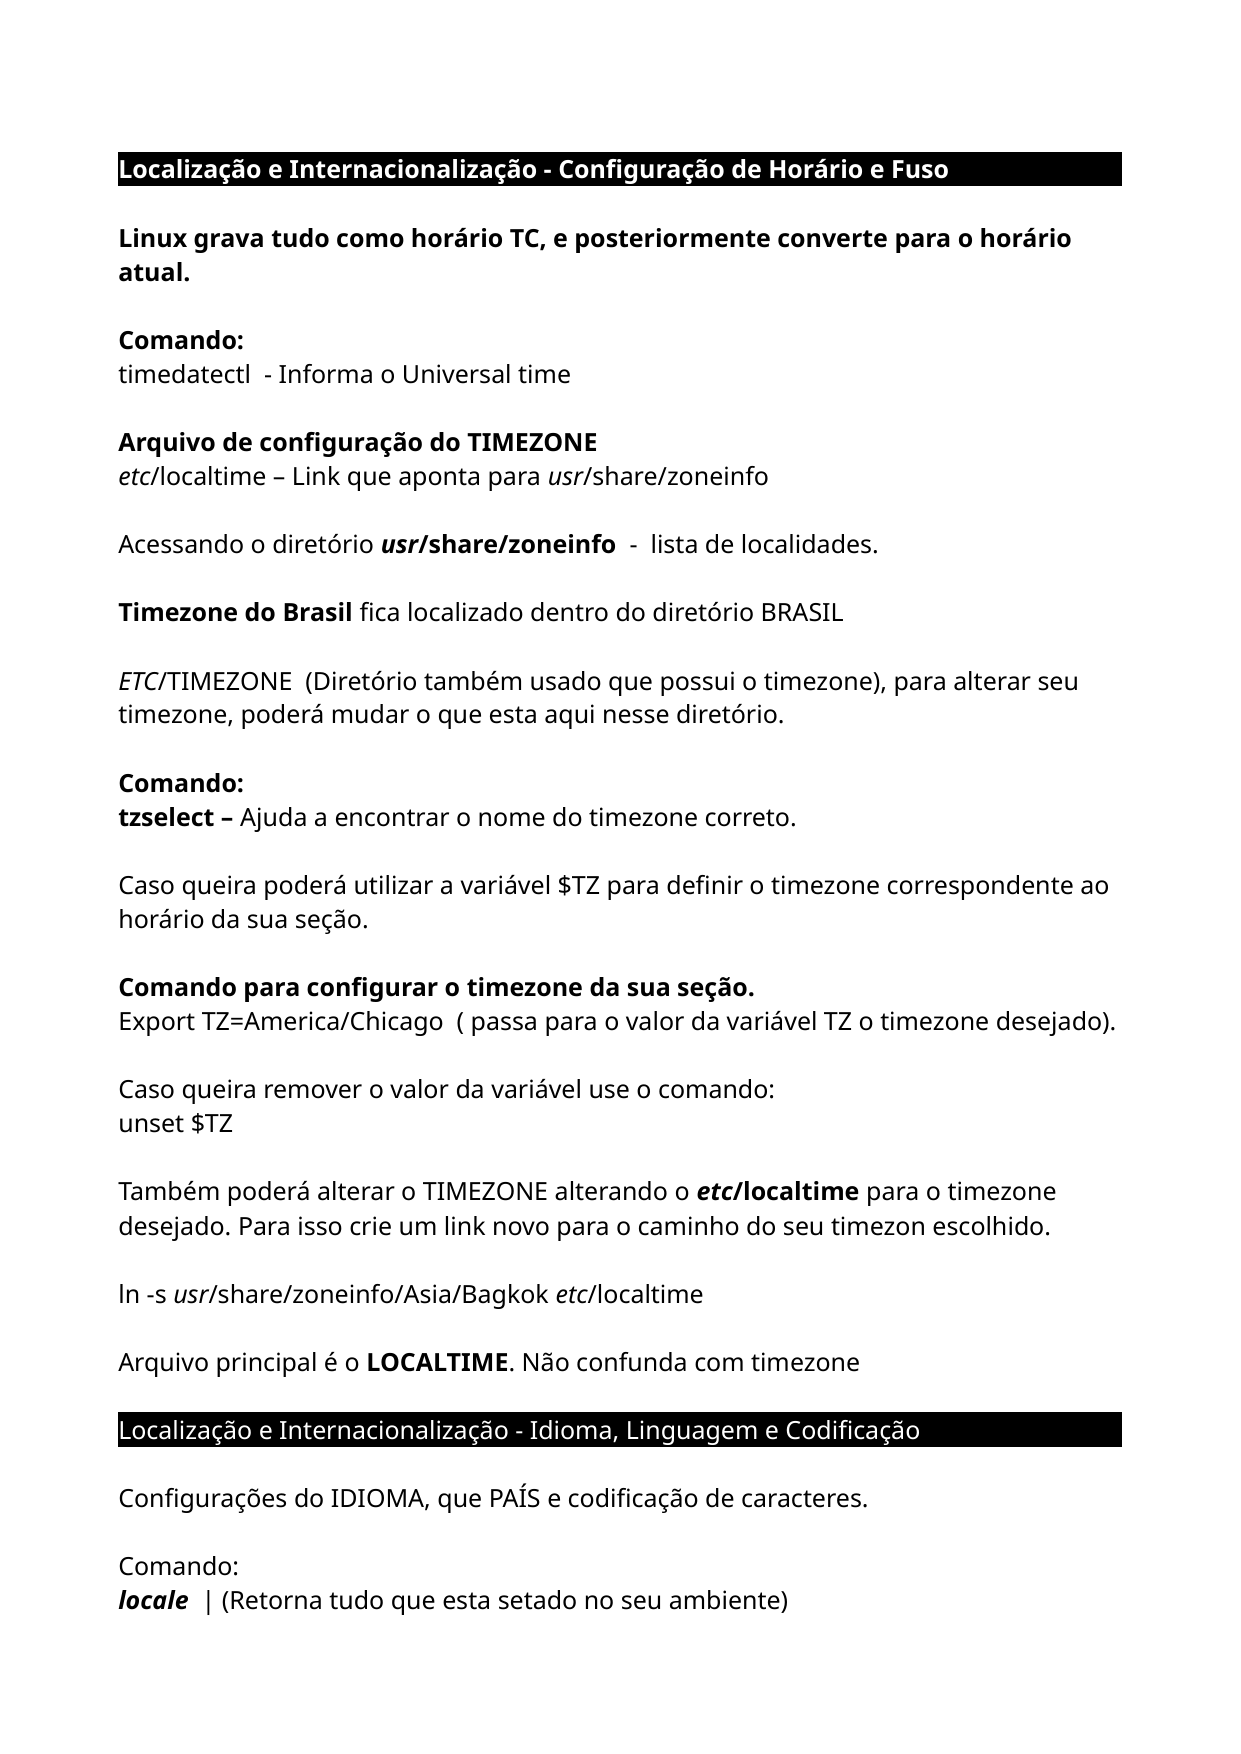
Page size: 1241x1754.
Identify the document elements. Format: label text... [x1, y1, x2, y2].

text Export TZ=America/Chicago ( passa para o valor da variável TZ o timezone desejado). [118, 1004, 1122, 1038]
text Timezone do Brasil fica localizado dentro do diretório BRASIL [118, 595, 1122, 629]
text Localização e Internacionalização - Configuração de Horário e Fuso [118, 152, 1122, 186]
text ln -s usr/share/zoneinfo/Asia/Bagkok etc/localtime [118, 1276, 1122, 1310]
text tzselect – Ajuda a encontrar o nome do timezone correto. [118, 799, 1122, 833]
text Localização e Internacionalização - Idioma, Linguagem e Codificação [118, 1412, 1122, 1447]
text unset $TZ [118, 1106, 1122, 1140]
text Comando: [118, 765, 1122, 799]
text Caso queira poderá utilizar a variável $TZ para definir o timezone correspondente ao horário da sua seção. [118, 867, 1122, 936]
text Comando: [118, 1549, 1122, 1583]
text Também poderá alterar o TIMEZONE alterando o etc/localtime para o timezone desejado. Para isso crie um link novo para o caminho do seu timezon escolhido. [118, 1174, 1122, 1242]
text timedatectl - Informa o Universal time [118, 357, 1122, 391]
text Arquivo principal é o LOCALTIME. Não confunda com timezone [118, 1344, 1122, 1378]
text locale | (Retorna tudo que esta setado no seu ambiente) [118, 1583, 1122, 1617]
text Arquivo de configuração do TIMEZONE [118, 425, 1122, 459]
text etc/localtime – Link que aponta para usr/share/zoneinfo [118, 459, 1122, 493]
text Caso queira remover o valor da variável use o comando: [118, 1072, 1122, 1106]
text Linux grava tudo como horário TC, e posteriormente converte para o horário atual. [118, 220, 1122, 288]
text Acessando o diretório usr/share/zoneinfo - lista de localidades. [118, 527, 1122, 561]
text Configurações do IDIOMA, que PAÍS e codificação de caracteres. [118, 1481, 1122, 1515]
text Comando para configurar o timezone da sua seção. [118, 970, 1122, 1004]
text Comando: [118, 322, 1122, 357]
text ETC/TIMEZONE (Diretório também usado que possui o timezone), para alterar seu timezone, poderá mudar o que esta aqui nesse diretório. [118, 663, 1122, 731]
